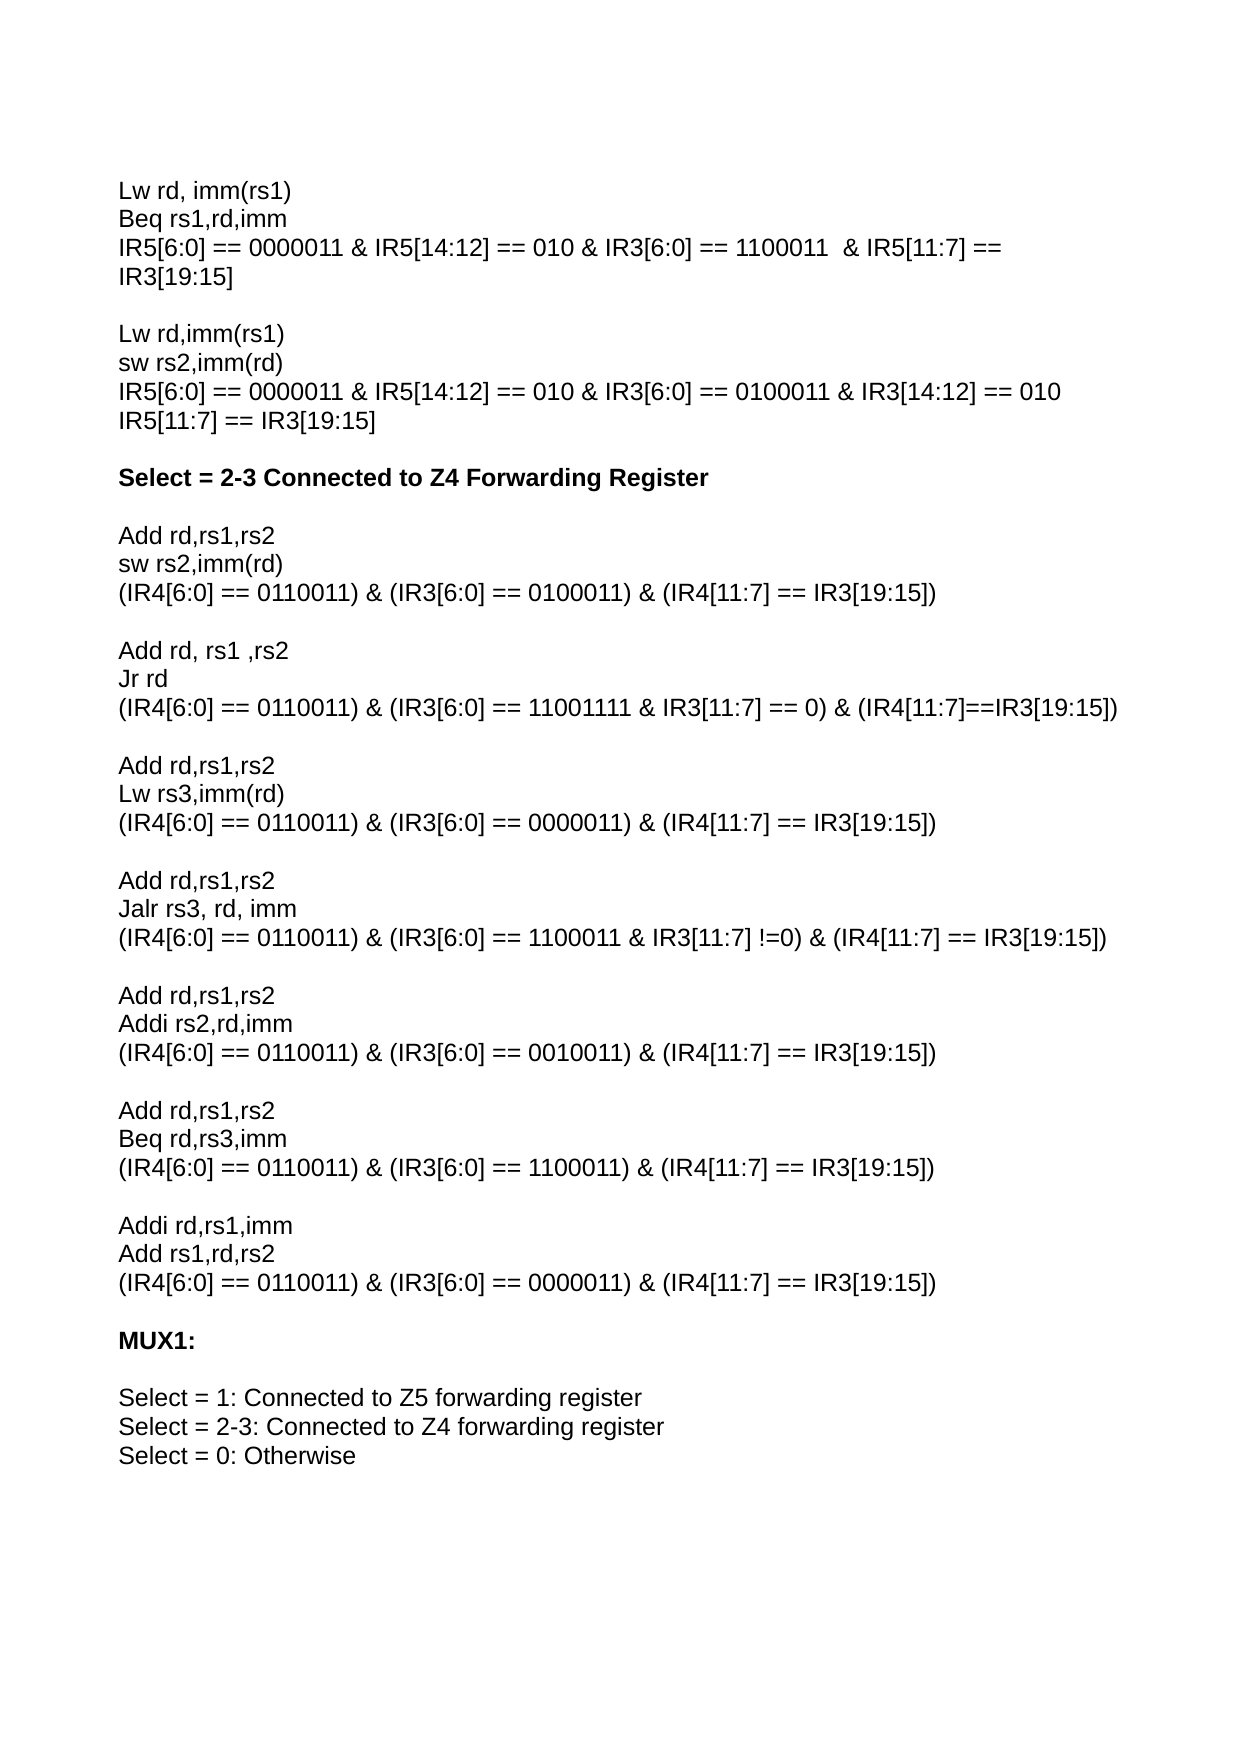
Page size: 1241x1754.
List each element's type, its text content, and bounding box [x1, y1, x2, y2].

text (IR4[6:0] == 0110011) & (IR3[6:0] == 1100011) & (IR4[11:7] == IR3[19:15]) [118, 1153, 1122, 1182]
text IR5[6:0] == 0000011 & IR5[14:12] == 010 & IR3[6:0] == 0100011 & IR3[14:12] == 010 [118, 377, 1122, 406]
text (IR4[6:0] == 0110011) & (IR3[6:0] == 11001111 & IR3[11:7] == 0) & (IR4[11:7]==IR3[19:15]) [118, 693, 1122, 722]
text Select = 0: Otherwise [118, 1441, 1122, 1469]
text Select = 2-3: Connected to Z4 forwarding register [118, 1412, 1122, 1441]
text (IR4[6:0] == 0110011) & (IR3[6:0] == 0000011) & (IR4[11:7] == IR3[19:15]) [118, 808, 1122, 837]
text Add rd,rs1,rs2 [118, 866, 1122, 894]
text Select = 1: Connected to Z5 forwarding register [118, 1383, 1122, 1412]
text Addi rd,rs1,imm [118, 1211, 1122, 1239]
text Beq rd,rs3,imm [118, 1124, 1122, 1153]
text Beq rs1,rd,imm [118, 204, 1122, 233]
text Add rd,rs1,rs2 [118, 1096, 1122, 1124]
text Add rd,rs1,rs2 [118, 521, 1122, 549]
text Add rs1,rd,rs2 [118, 1239, 1122, 1268]
text Jalr rs3, rd, imm [118, 894, 1122, 923]
text (IR4[6:0] == 0110011) & (IR3[6:0] == 1100011 & IR3[11:7] !=0) & (IR4[11:7] == IR3[19:15]) [118, 923, 1122, 952]
text IR5[11:7] == IR3[19:15] [118, 406, 1122, 434]
text Lw rs3,imm(rd) [118, 779, 1122, 808]
text MUX1: [118, 1326, 1122, 1354]
text (IR4[6:0] == 0110011) & (IR3[6:0] == 0010011) & (IR4[11:7] == IR3[19:15]) [118, 1038, 1122, 1067]
text sw rs2,imm(rd) [118, 549, 1122, 578]
text (IR4[6:0] == 0110011) & (IR3[6:0] == 0000011) & (IR4[11:7] == IR3[19:15]) [118, 1268, 1122, 1297]
text Add rd,rs1,rs2 [118, 981, 1122, 1009]
text Add rd,rs1,rs2 [118, 751, 1122, 779]
text Select = 2-3 Connected to Z4 Forwarding Register [118, 463, 1122, 492]
text IR5[6:0] == 0000011 & IR5[14:12] == 010 & IR3[6:0] == 1100011 & IR5[11:7] == IR3[19:15] [118, 233, 1122, 291]
text Addi rs2,rd,imm [118, 1009, 1122, 1038]
text Lw rd,imm(rs1) [118, 319, 1122, 348]
text Add rd, rs1 ,rs2 [118, 636, 1122, 664]
text sw rs2,imm(rd) [118, 348, 1122, 377]
text Lw rd, imm(rs1) [118, 176, 1122, 204]
text (IR4[6:0] == 0110011) & (IR3[6:0] == 0100011) & (IR4[11:7] == IR3[19:15]) [118, 578, 1122, 607]
text Jr rd [118, 664, 1122, 693]
